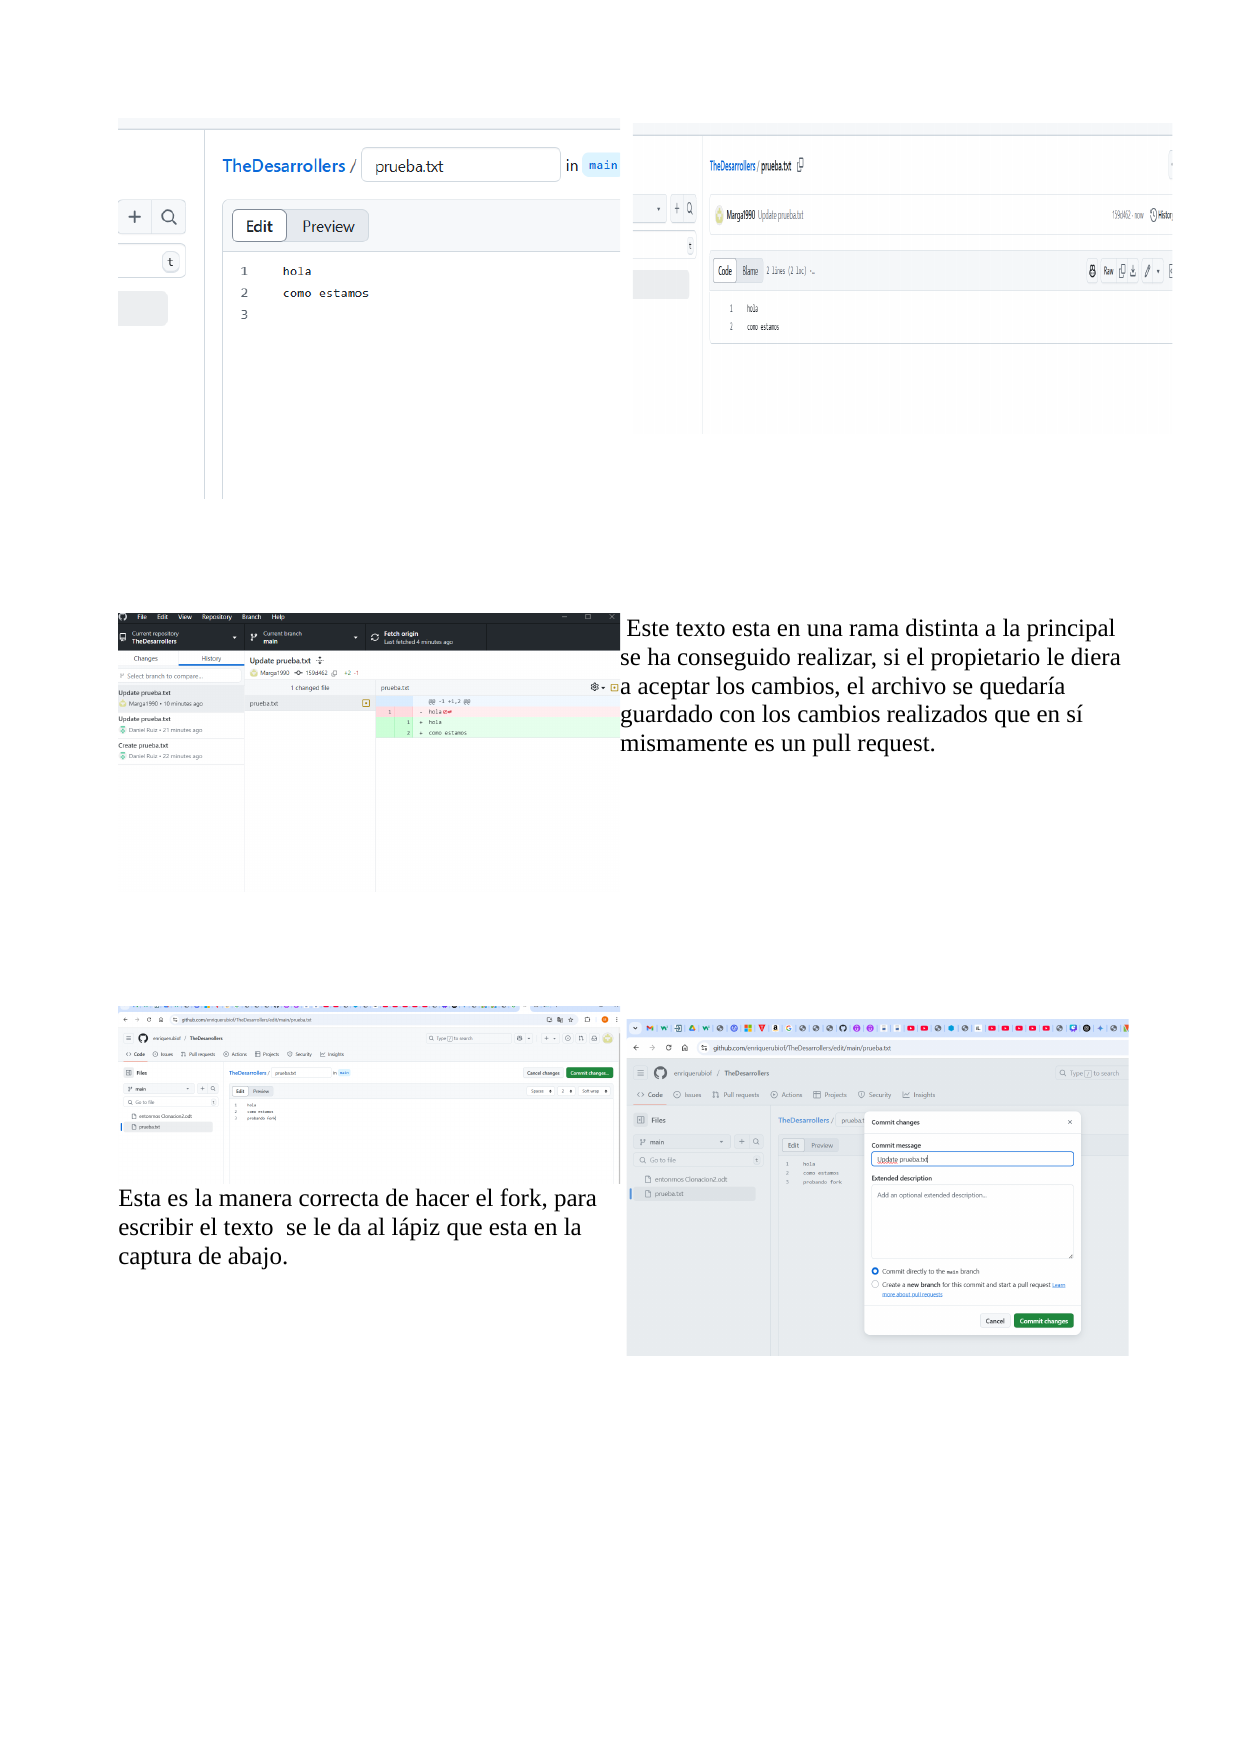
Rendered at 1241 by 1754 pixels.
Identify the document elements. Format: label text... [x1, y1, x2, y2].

table_cell [620, 920, 1122, 949]
table_header Este texto esta en una rama distinta a la principal se ha conseguido realizar, si el propietario le diera a aceptar los cambios, el archivo se quedaría guardado con los cambios realizados que en sí mismamente es un pull request. [620, 613, 1122, 920]
table_cell [118, 499, 620, 527]
table_header Esta es la manera correcta de hacer el fork, para escribir el texto se le da al lápiz que esta en la captura de abajo. [118, 1184, 620, 1384]
table_header [118, 892, 620, 920]
table_cell [118, 920, 620, 949]
table_cell [620, 118, 1122, 527]
picture [118, 1006, 621, 1184]
picture [632, 123, 1173, 434]
table_header [620, 1007, 1122, 1384]
picture [118, 118, 621, 499]
picture [118, 613, 621, 892]
picture [626, 1019, 1129, 1356]
